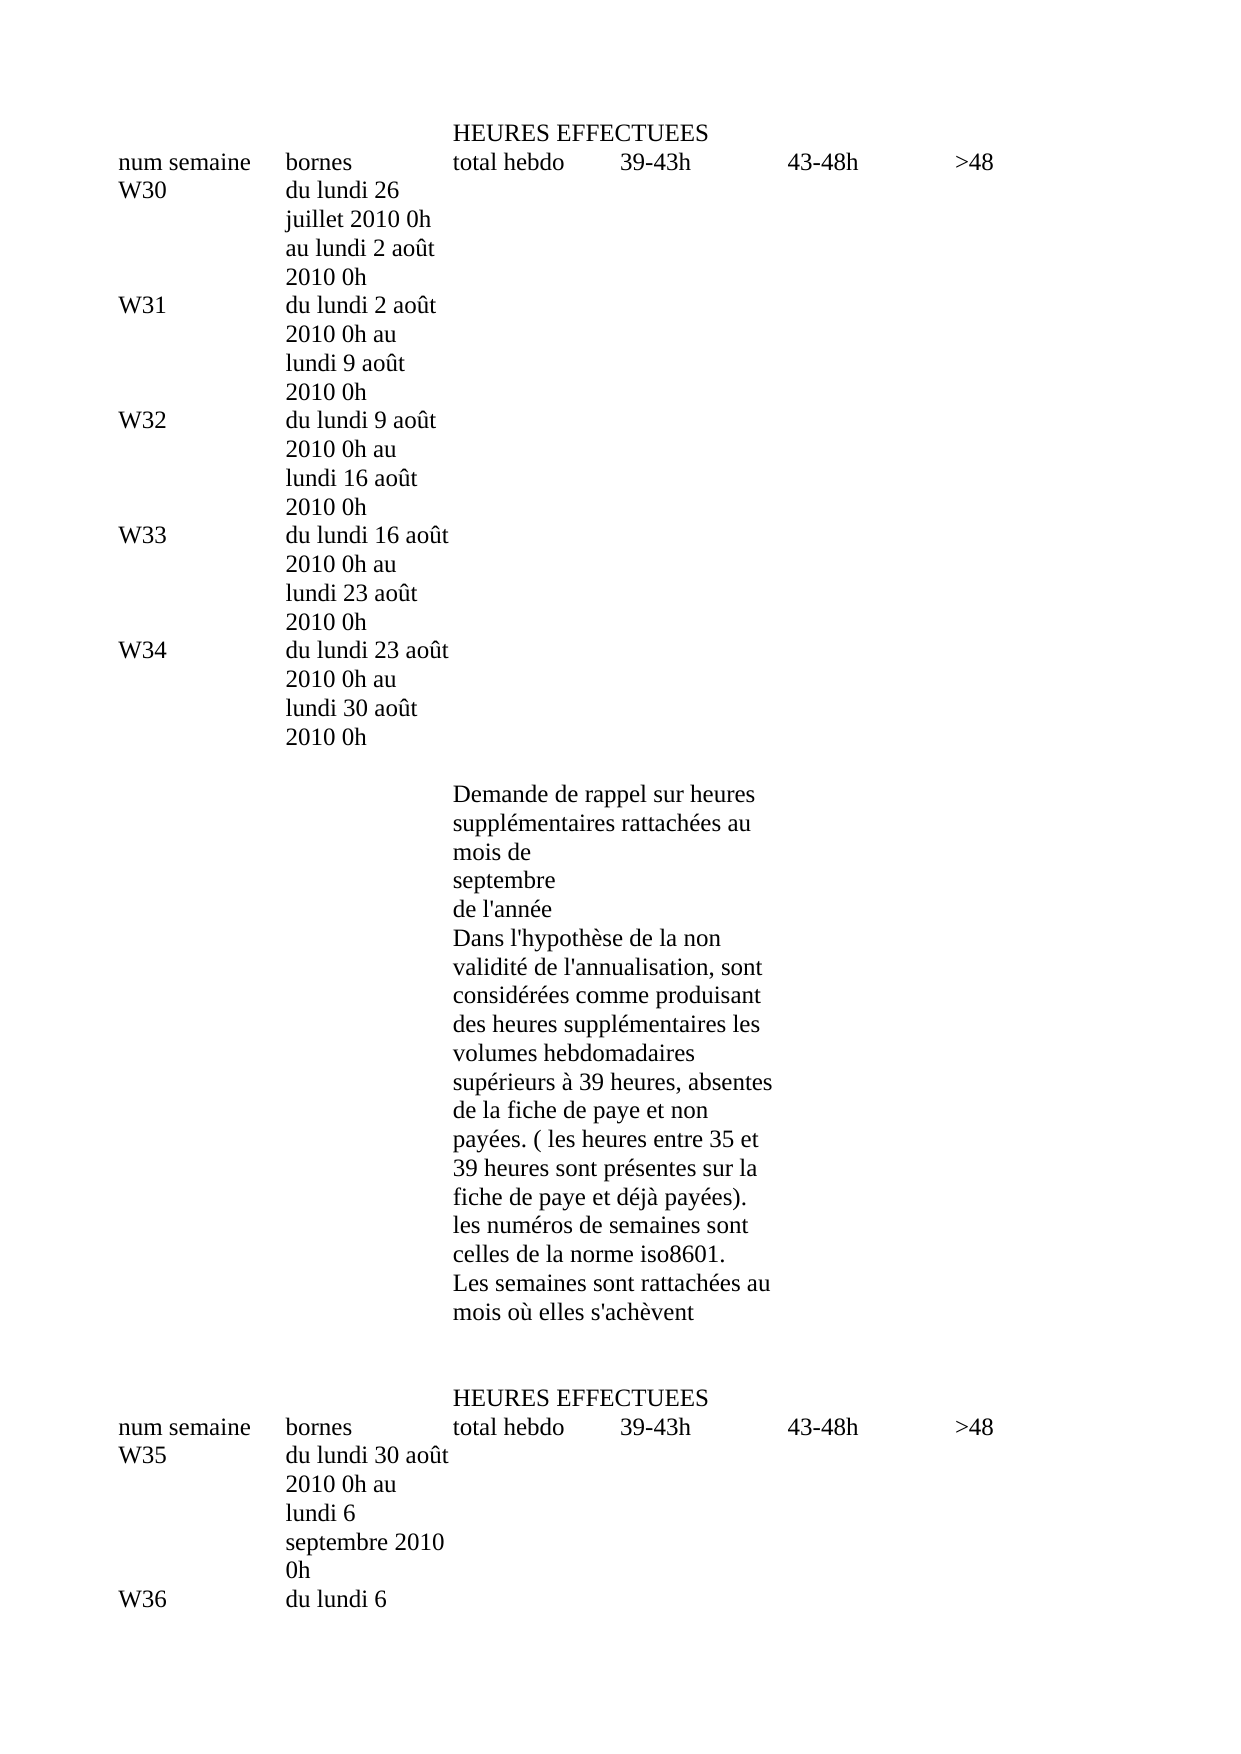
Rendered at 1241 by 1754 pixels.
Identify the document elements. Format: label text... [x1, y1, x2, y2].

table_header [788, 636, 955, 751]
table_header Demande de rappel sur heures supplémentaires rattachées au mois de [453, 779, 787, 866]
table_header 39-43h [620, 1412, 787, 1441]
table_cell [788, 923, 1122, 1211]
table_header [788, 1441, 955, 1584]
table_header W35 [118, 1441, 285, 1584]
table_header du lundi 16 août 2010 0h au lundi 23 août 2010 0h [285, 521, 453, 636]
table_header [620, 636, 787, 751]
table_cell [118, 894, 453, 923]
table_header [788, 521, 955, 636]
table_header [118, 779, 453, 866]
table_header bornes [285, 1412, 453, 1441]
table_header [453, 521, 620, 636]
table_header [788, 176, 955, 291]
table_header num semaine [118, 147, 285, 176]
table_header 43-48h [788, 147, 955, 176]
table_header [620, 1584, 787, 1613]
table_header [788, 406, 955, 521]
table_header [788, 1584, 955, 1613]
table_header [453, 636, 620, 751]
table_cell les numéros de semaines sont celles de la norme iso8601. [453, 1211, 787, 1268]
table_header HEURES EFFECTUEES [453, 1383, 787, 1412]
table_cell [118, 866, 453, 894]
table_header [453, 1584, 620, 1613]
table_cell Les semaines sont rattachées au mois où elles s'achèvent [453, 1268, 787, 1326]
table_header W33 [118, 521, 285, 636]
table_cell Dans l'hypothèse de la non validité de l'annualisation, sont considérées comme produisant des heures supplémentaires les volumes hebdomadaires supérieurs à 39 heures, absentes de la fiche de paye et non payées. ( les heures entre 35 et 39 heures sont présentes sur la fiche de paye et déjà payées). [453, 923, 787, 1211]
table_cell [118, 923, 453, 1211]
table_cell septembre [453, 866, 787, 894]
table_cell [118, 1211, 453, 1268]
table_header du lundi 2 août 2010 0h au lundi 9 août 2010 0h [285, 291, 453, 406]
table_header 39-43h [620, 147, 787, 176]
table_header du lundi 6 [285, 1584, 453, 1613]
table_header [620, 1441, 787, 1584]
table_header W36 [118, 1584, 285, 1613]
table_header [788, 291, 955, 406]
table_header [453, 1441, 620, 1584]
table_header [620, 291, 787, 406]
table_header [620, 521, 787, 636]
table_header [453, 406, 620, 521]
table_header total hebdo [453, 147, 620, 176]
table_cell [788, 866, 1122, 894]
table_cell [788, 1268, 1122, 1326]
table_header W34 [118, 636, 285, 751]
table_header W32 [118, 406, 285, 521]
table_header W31 [118, 291, 285, 406]
table_header du lundi 23 août 2010 0h au lundi 30 août 2010 0h [285, 636, 453, 751]
table_header HEURES EFFECTUEES [453, 118, 787, 147]
table_header >48 [955, 1412, 1122, 1441]
table_header [453, 291, 620, 406]
table_header [453, 176, 620, 291]
table_header du lundi 30 août 2010 0h au lundi 6 septembre 2010 0h [285, 1441, 453, 1584]
table_header [620, 176, 787, 291]
table_header W30 [118, 176, 285, 291]
table_header 43-48h [788, 1412, 955, 1441]
table_cell de l'année [453, 894, 787, 923]
table_header du lundi 26 juillet 2010 0h au lundi 2 août 2010 0h [285, 176, 453, 291]
table_header bornes [285, 147, 453, 176]
table_header num semaine [118, 1412, 285, 1441]
table_header [118, 118, 453, 147]
table_cell [788, 894, 1122, 923]
table_header du lundi 9 août 2010 0h au lundi 16 août 2010 0h [285, 406, 453, 521]
table_header [788, 118, 1122, 147]
table_cell [118, 1268, 453, 1326]
table_cell [788, 1211, 1122, 1268]
table_header [788, 779, 1122, 866]
table_header [118, 1383, 453, 1412]
table_header >48 [955, 147, 1122, 176]
table_header total hebdo [453, 1412, 620, 1441]
table_header [788, 1383, 1122, 1412]
table_header [620, 406, 787, 521]
